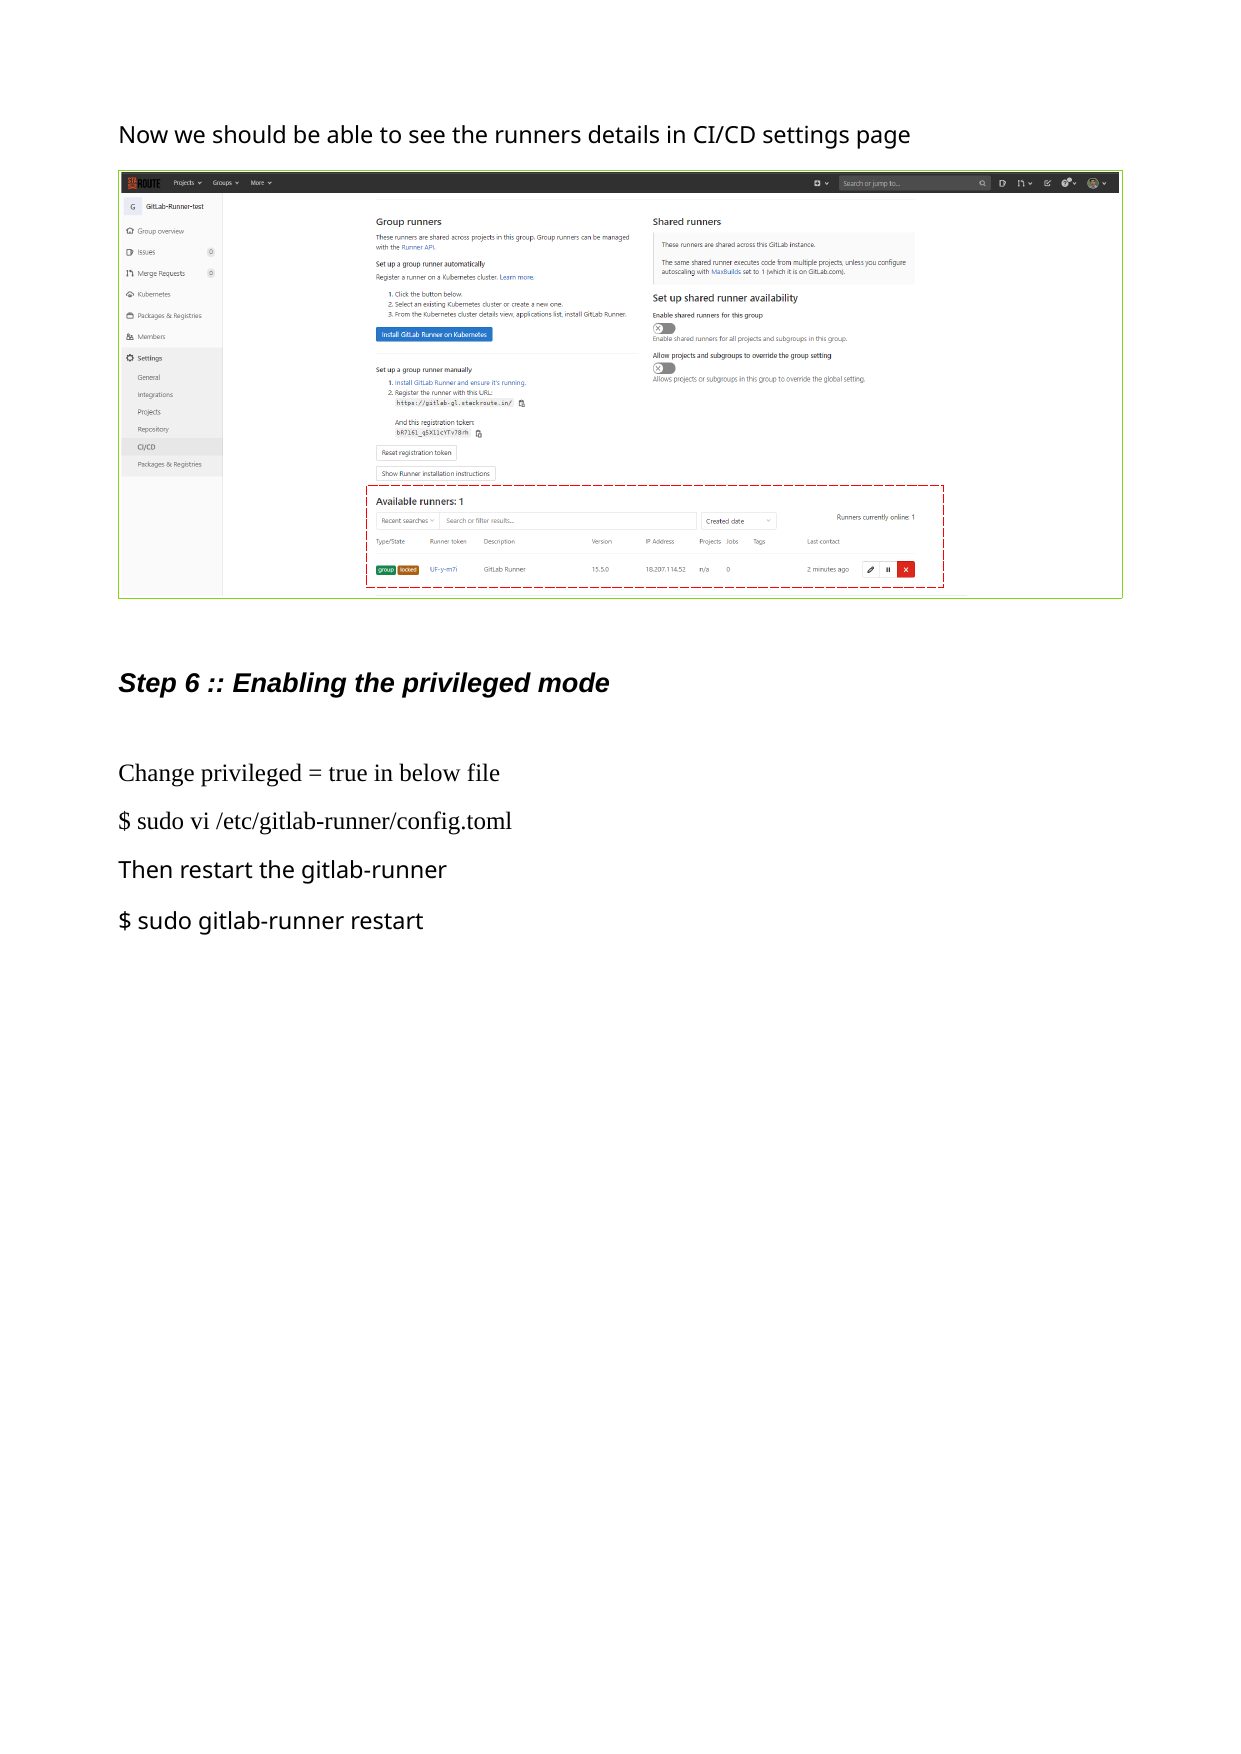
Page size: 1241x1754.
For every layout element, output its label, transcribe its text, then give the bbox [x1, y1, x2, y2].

text Then restart the gitlab-runner [118, 853, 1122, 885]
picture [121, 172, 1119, 596]
subtitle Step 6 :: Enabling the privileged mode [118, 667, 1122, 698]
text Now we should be able to see the runners details in CI/CD settings page [118, 118, 1122, 150]
text Change privileged = true in below file [118, 758, 1122, 787]
text $ sudo gitlab-runner restart [118, 905, 1122, 937]
text $ sudo vi /etc/gitlab-runner/config.toml [118, 806, 1122, 834]
